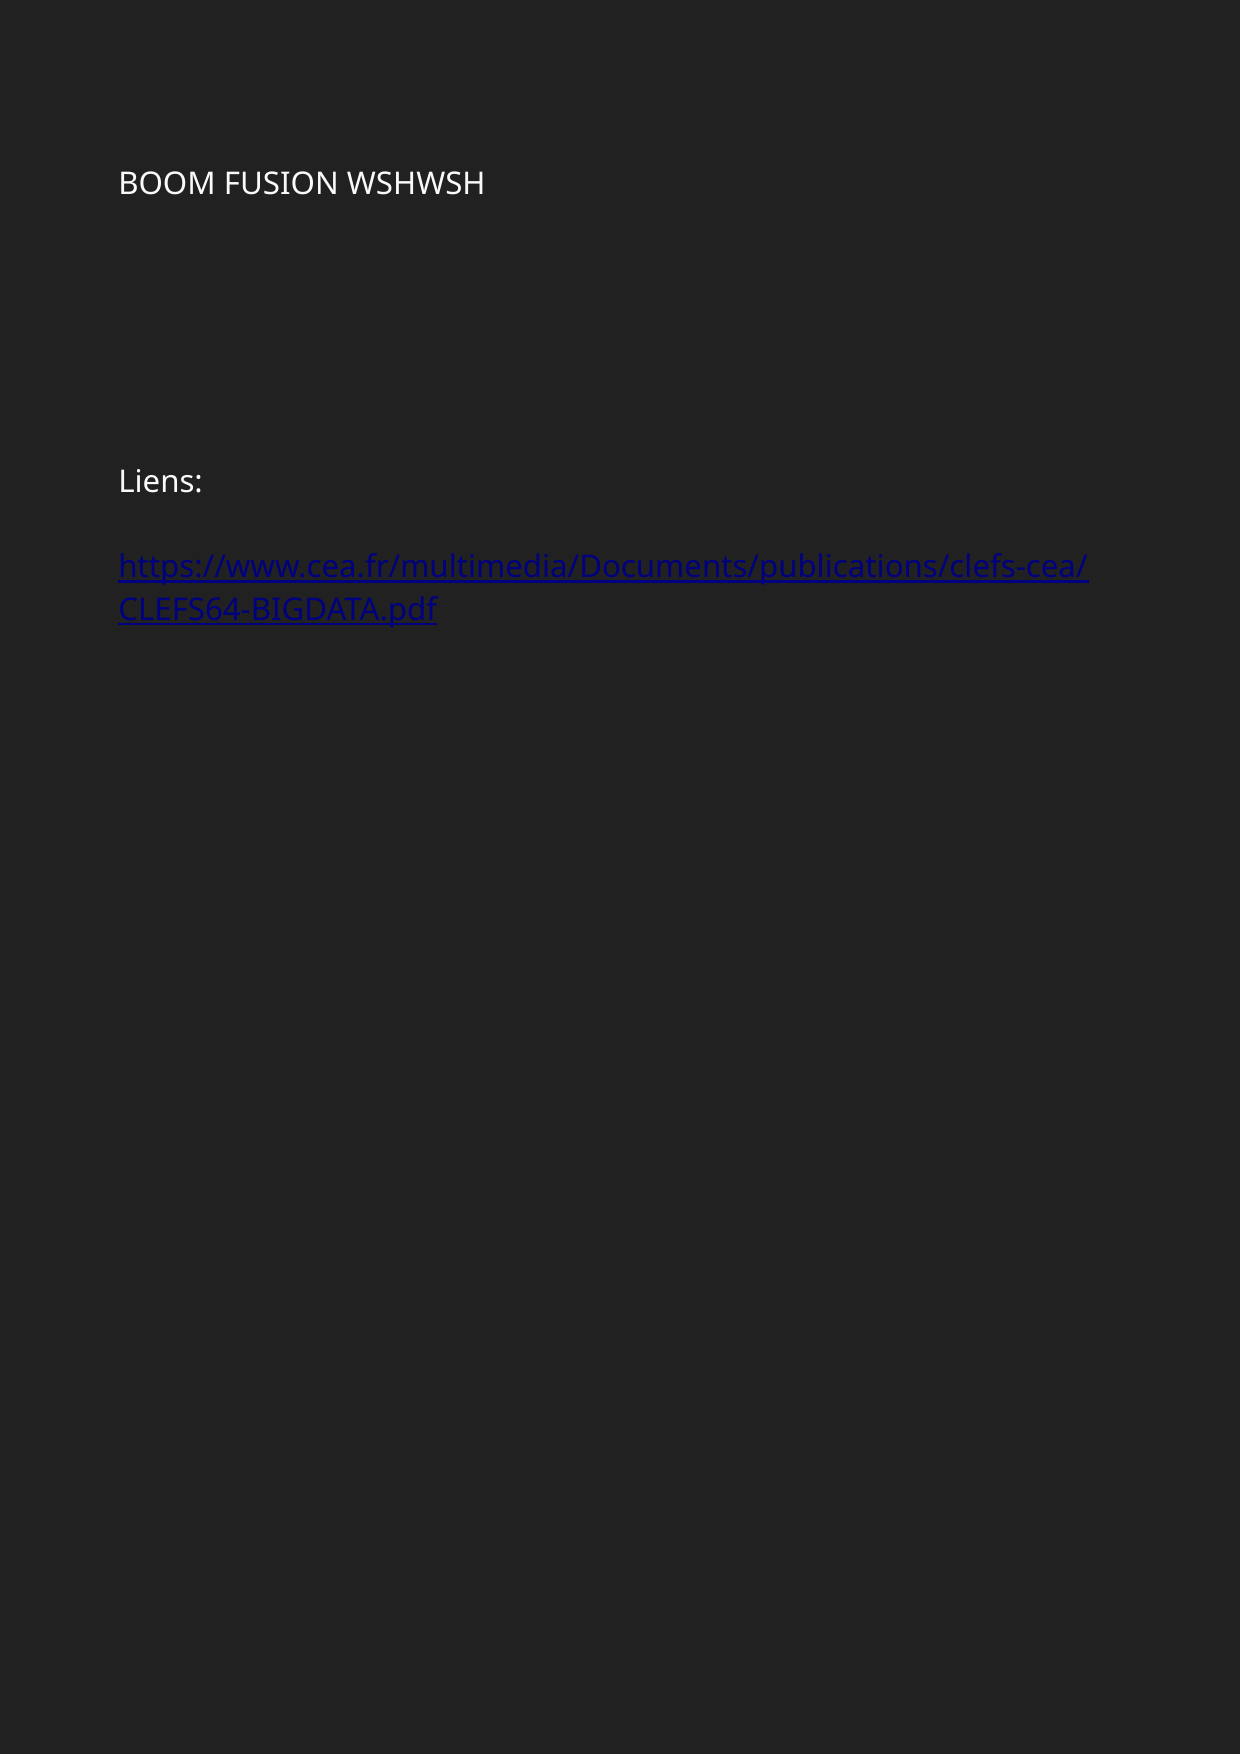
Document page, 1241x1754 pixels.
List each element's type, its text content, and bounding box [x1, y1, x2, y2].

text Liens: [118, 459, 1122, 502]
text https://www.cea.fr/multimedia/Documents/publications/clefs-cea/CLEFS64-BIGDATA.pdf [118, 544, 1122, 629]
text BOOM FUSION WSHWSH [118, 161, 1122, 203]
